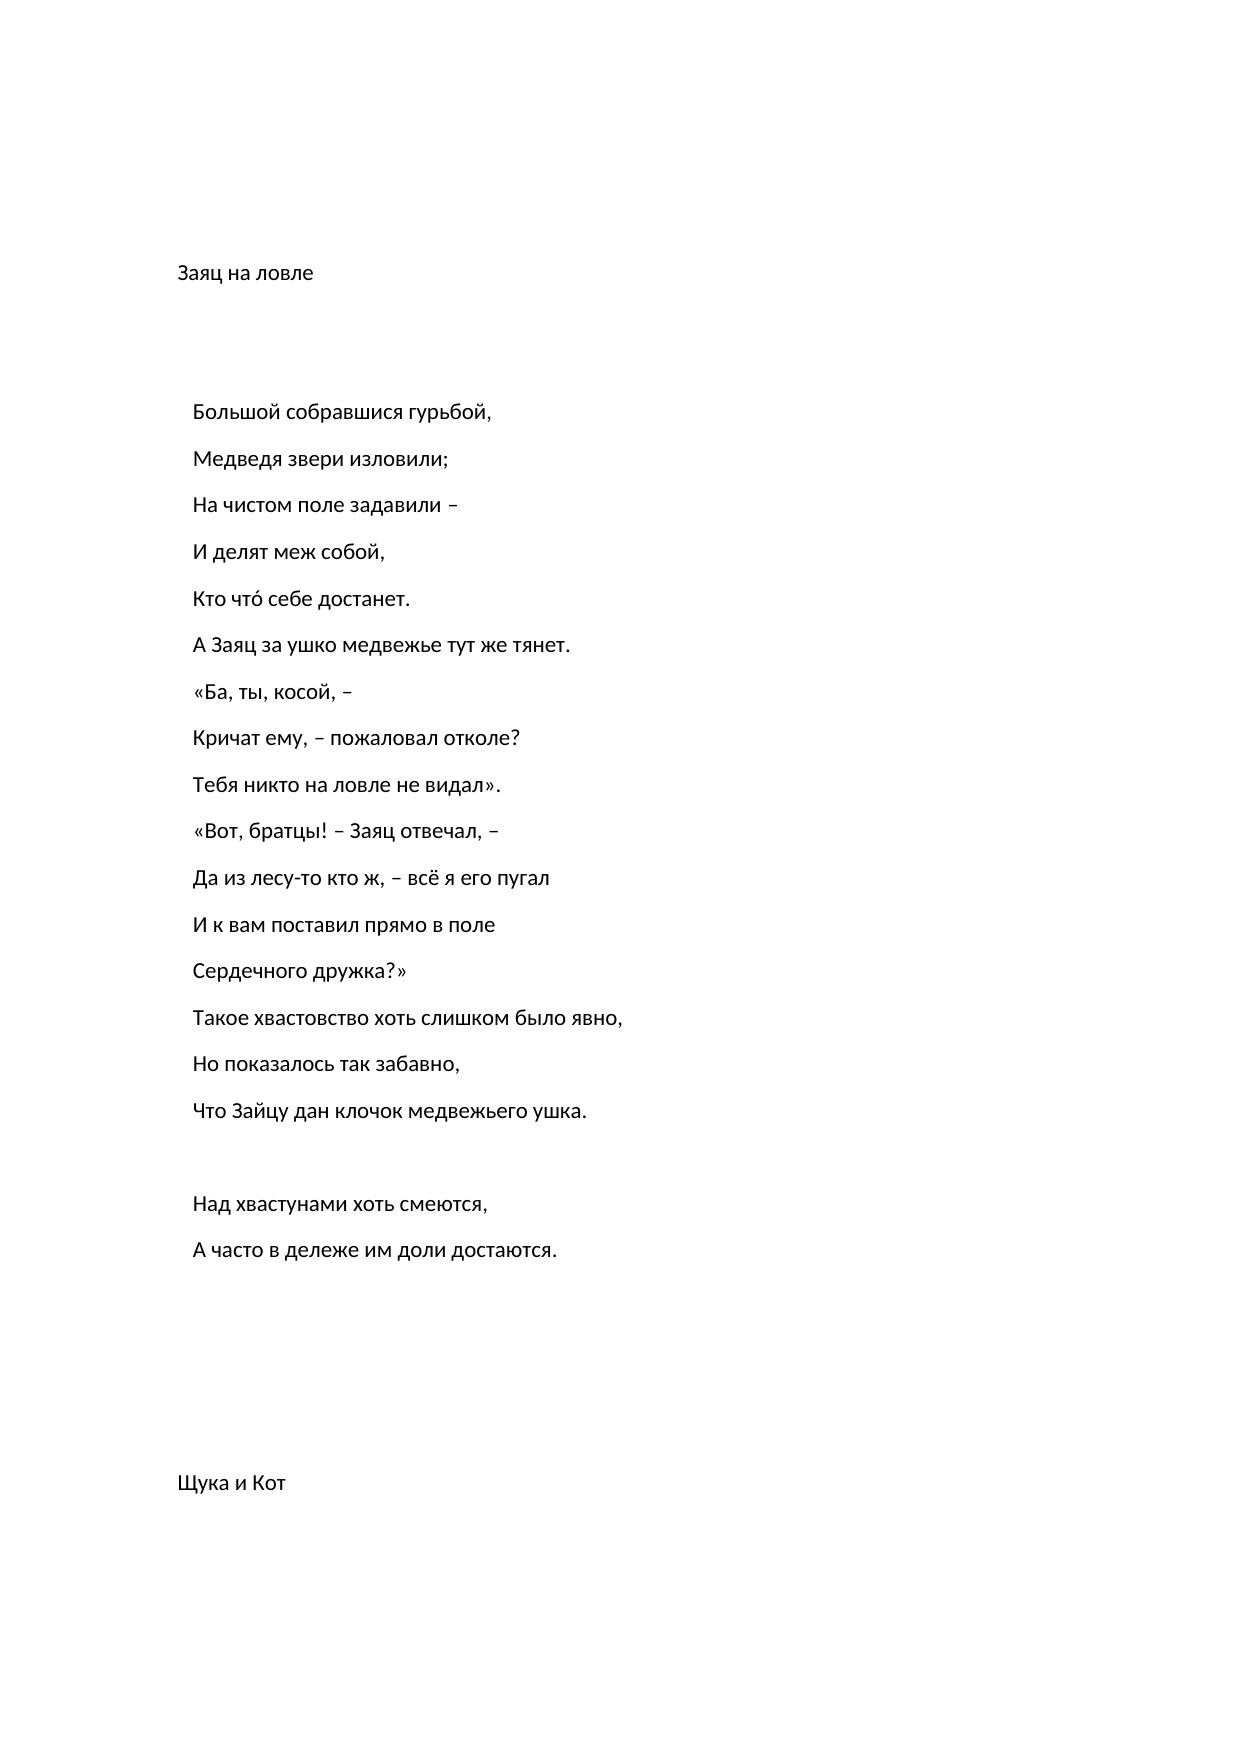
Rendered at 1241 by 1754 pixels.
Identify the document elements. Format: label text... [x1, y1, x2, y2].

text И к вам поставил прямо в поле [177, 910, 1152, 938]
text А часто в дележе им доли достаются. [177, 1236, 1152, 1264]
text Что Зайцу дан клочок медвежьего ушка. [177, 1096, 1152, 1124]
text Сердечного дружка?» [177, 956, 1152, 984]
text Щука и Кот [177, 1468, 1152, 1496]
text Кричат ему, – пожаловал отколе? [177, 723, 1152, 751]
text И делят меж собой, [177, 537, 1152, 565]
text Заяц на ловле [177, 258, 1152, 286]
text Большой собравшися гурьбой, [177, 397, 1152, 426]
text Над хвастунами хоть смеются, [177, 1189, 1152, 1217]
text Медведя звери изловили; [177, 444, 1152, 472]
text Тебя никто на ловле не видал». [177, 770, 1152, 798]
text На чистом поле задавили – [177, 491, 1152, 519]
text А Заяц за ушко медвежье тут же тянет. [177, 630, 1152, 658]
text «Ба, ты, косой, – [177, 677, 1152, 705]
text Такое хвастовство хоть слишком было явно, [177, 1003, 1152, 1031]
text Но показалось так забавно, [177, 1049, 1152, 1077]
text Да из лесу-то кто ж, – всё я его пугал [177, 863, 1152, 891]
text Кто чтó себе достанет. [177, 584, 1152, 612]
text «Вот, братцы! – Заяц отвечал, – [177, 817, 1152, 844]
